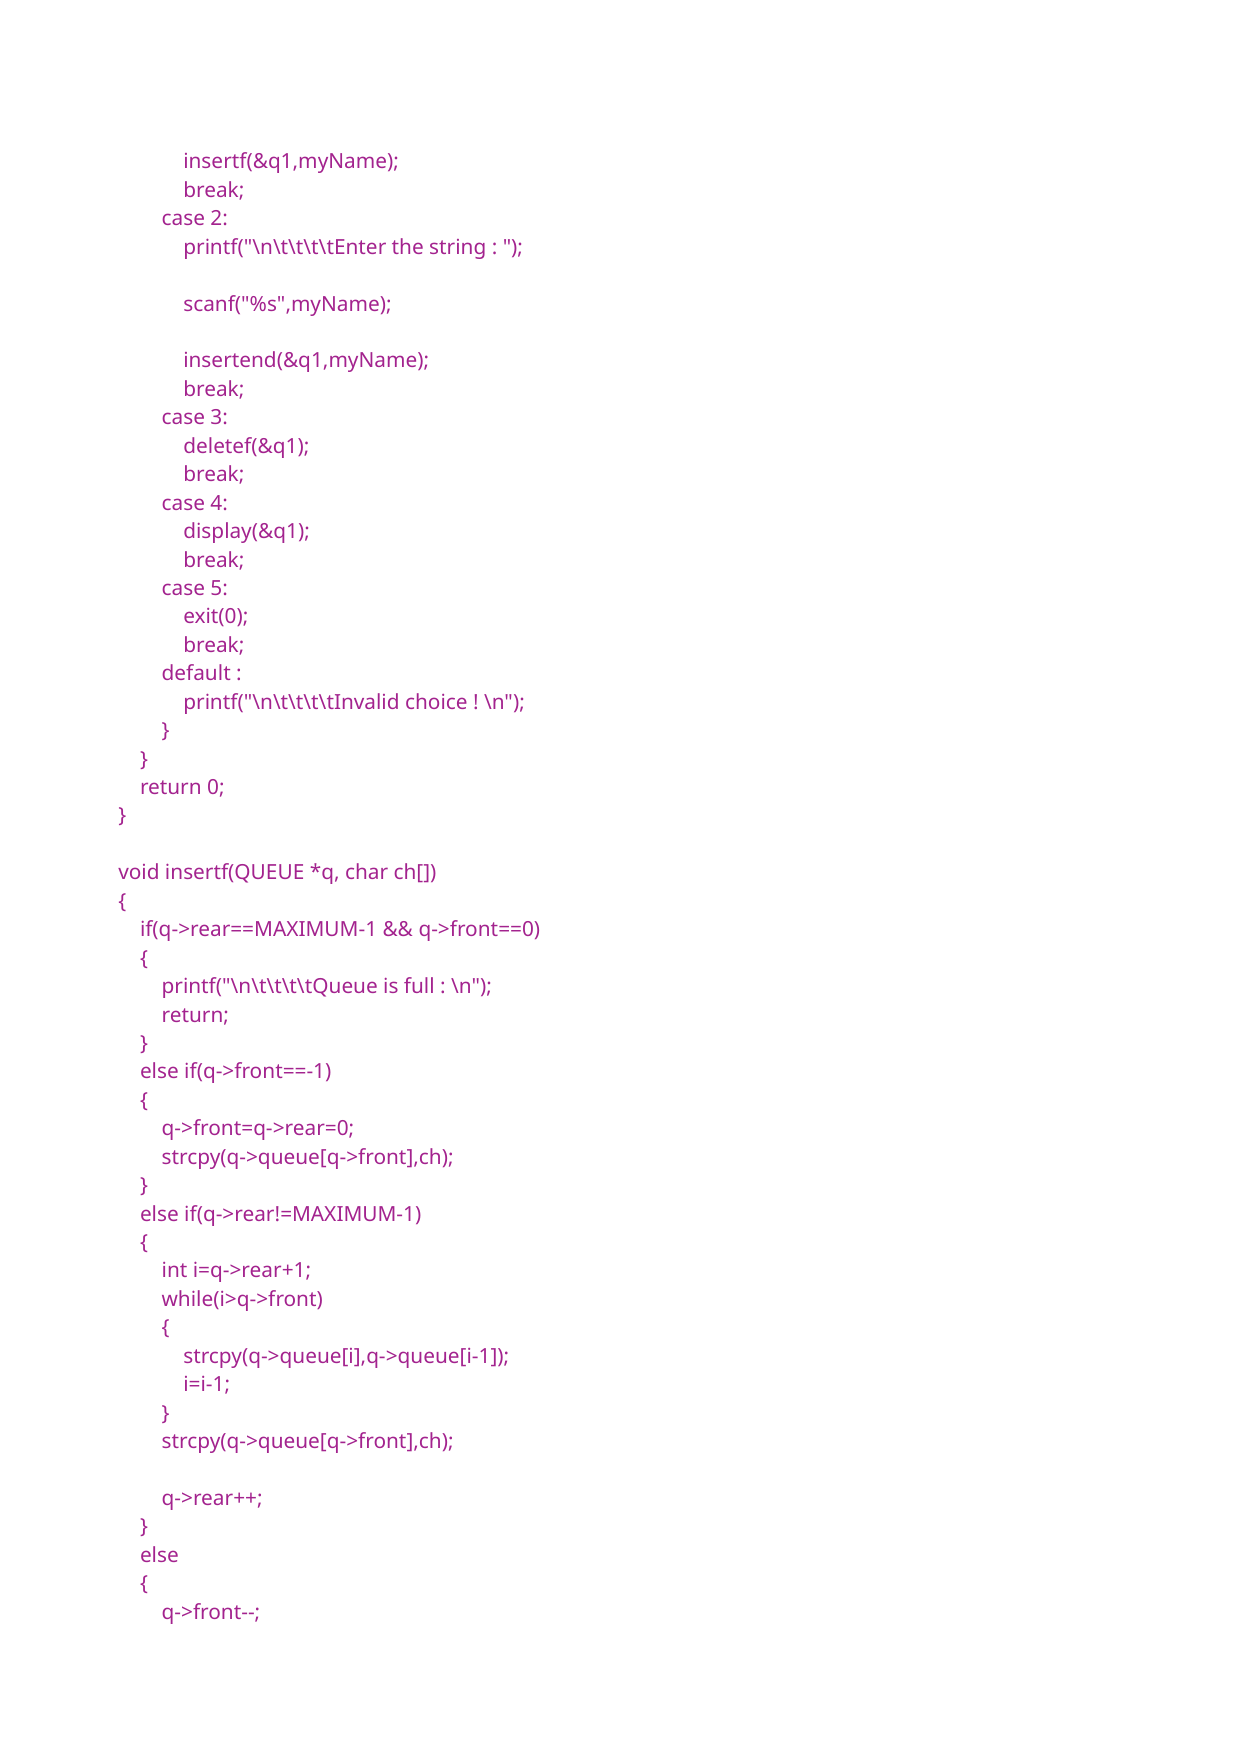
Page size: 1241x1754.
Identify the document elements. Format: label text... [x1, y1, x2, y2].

text q->front=q->rear=0; [118, 1113, 1122, 1142]
text } [118, 1398, 1122, 1426]
text scanf("%s",myName); [118, 289, 1122, 317]
text break; [118, 545, 1122, 573]
text if(q->rear==MAXIMUM-1 && q->front==0) [118, 914, 1122, 943]
text } [118, 1512, 1122, 1540]
text { [118, 1085, 1122, 1113]
text display(&q1); [118, 516, 1122, 545]
text case 2: [118, 203, 1122, 232]
text } [118, 744, 1122, 772]
text default : [118, 658, 1122, 687]
text printf("\n\t\t\t\tQueue is full : \n"); [118, 971, 1122, 1000]
text break; [118, 175, 1122, 203]
text } [118, 1170, 1122, 1199]
text case 5: [118, 573, 1122, 602]
text break; [118, 374, 1122, 402]
text while(i>q->front) [118, 1284, 1122, 1312]
text case 3: [118, 402, 1122, 431]
text printf("\n\t\t\t\tInvalid choice ! \n"); [118, 687, 1122, 715]
text } [118, 715, 1122, 744]
text { [118, 886, 1122, 914]
text exit(0); [118, 602, 1122, 630]
text insertf(&q1,myName); [118, 147, 1122, 175]
text } [118, 801, 1122, 829]
text q->front--; [118, 1597, 1122, 1625]
text { [118, 943, 1122, 971]
text printf("\n\t\t\t\tEnter the string : "); [118, 232, 1122, 260]
text { [118, 1312, 1122, 1341]
text return; [118, 1000, 1122, 1028]
text { [118, 1568, 1122, 1597]
text else if(q->rear!=MAXIMUM-1) [118, 1199, 1122, 1227]
text insertend(&q1,myName); [118, 346, 1122, 374]
text return 0; [118, 772, 1122, 801]
text else if(q->front==-1) [118, 1057, 1122, 1085]
text strcpy(q->queue[q->front],ch); [118, 1426, 1122, 1455]
text q->rear++; [118, 1483, 1122, 1512]
text else [118, 1540, 1122, 1568]
text deletef(&q1); [118, 431, 1122, 459]
text strcpy(q->queue[i],q->queue[i-1]); [118, 1341, 1122, 1369]
text i=i-1; [118, 1369, 1122, 1398]
text strcpy(q->queue[q->front],ch); [118, 1142, 1122, 1170]
text int i=q->rear+1; [118, 1256, 1122, 1284]
text } [118, 1028, 1122, 1057]
text { [118, 1227, 1122, 1256]
text case 4: [118, 488, 1122, 516]
text void insertf(QUEUE *q, char ch[]) [118, 857, 1122, 886]
text break; [118, 630, 1122, 658]
text break; [118, 459, 1122, 488]
